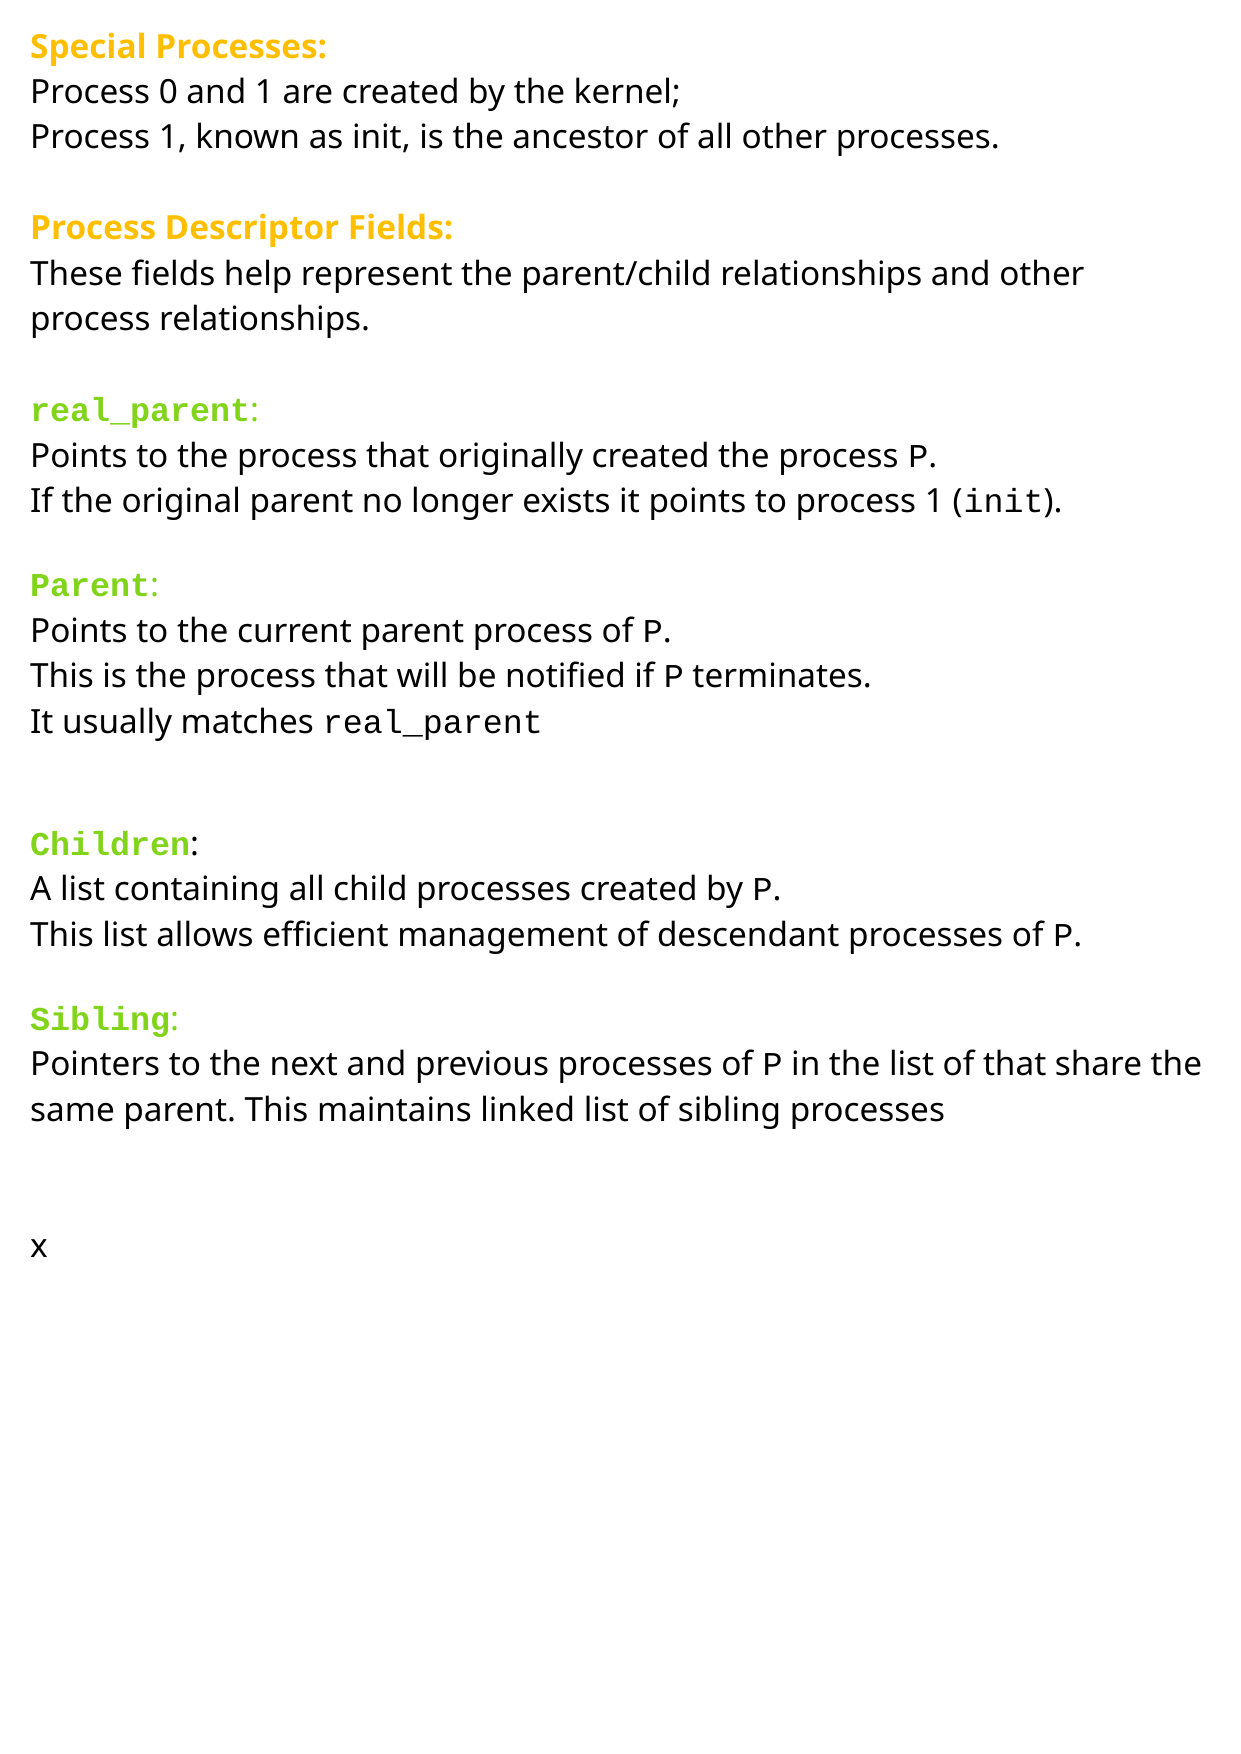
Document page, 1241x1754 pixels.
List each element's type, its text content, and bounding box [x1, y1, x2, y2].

subtitle Pointers to the next and previous processes of P in the list of that share the same parent. This maintains linked list of sibling processes [30, 1040, 1211, 1131]
subtitle If the original parent no longer exists it points to process 1 (init). [30, 477, 1211, 523]
subtitle This list allows efficient management of descendant processes of P. [30, 911, 1211, 957]
subtitle This is the process that will be notified if P terminates. [30, 652, 1211, 698]
subtitle Special Processes: Process 0 and 1 are created by the kernel; [30, 22, 1211, 113]
subtitle x [30, 1222, 1211, 1267]
subtitle It usually matches real_parent [30, 698, 1211, 744]
subtitle Process Descriptor Fields: These fields help represent the parent/child relationships and other process relationships. real_parent: [30, 204, 1211, 432]
subtitle Process 1, known as init, is the ancestor of all other processes. [30, 113, 1211, 204]
subtitle Children: [30, 819, 1211, 865]
subtitle Points to the process that originally created the process P. [30, 432, 1211, 477]
subtitle Points to the current parent process of P. [30, 607, 1211, 652]
subtitle Sibling: [30, 994, 1211, 1040]
subtitle Parent: [30, 561, 1211, 607]
subtitle A list containing all child processes created by P. [30, 865, 1211, 911]
